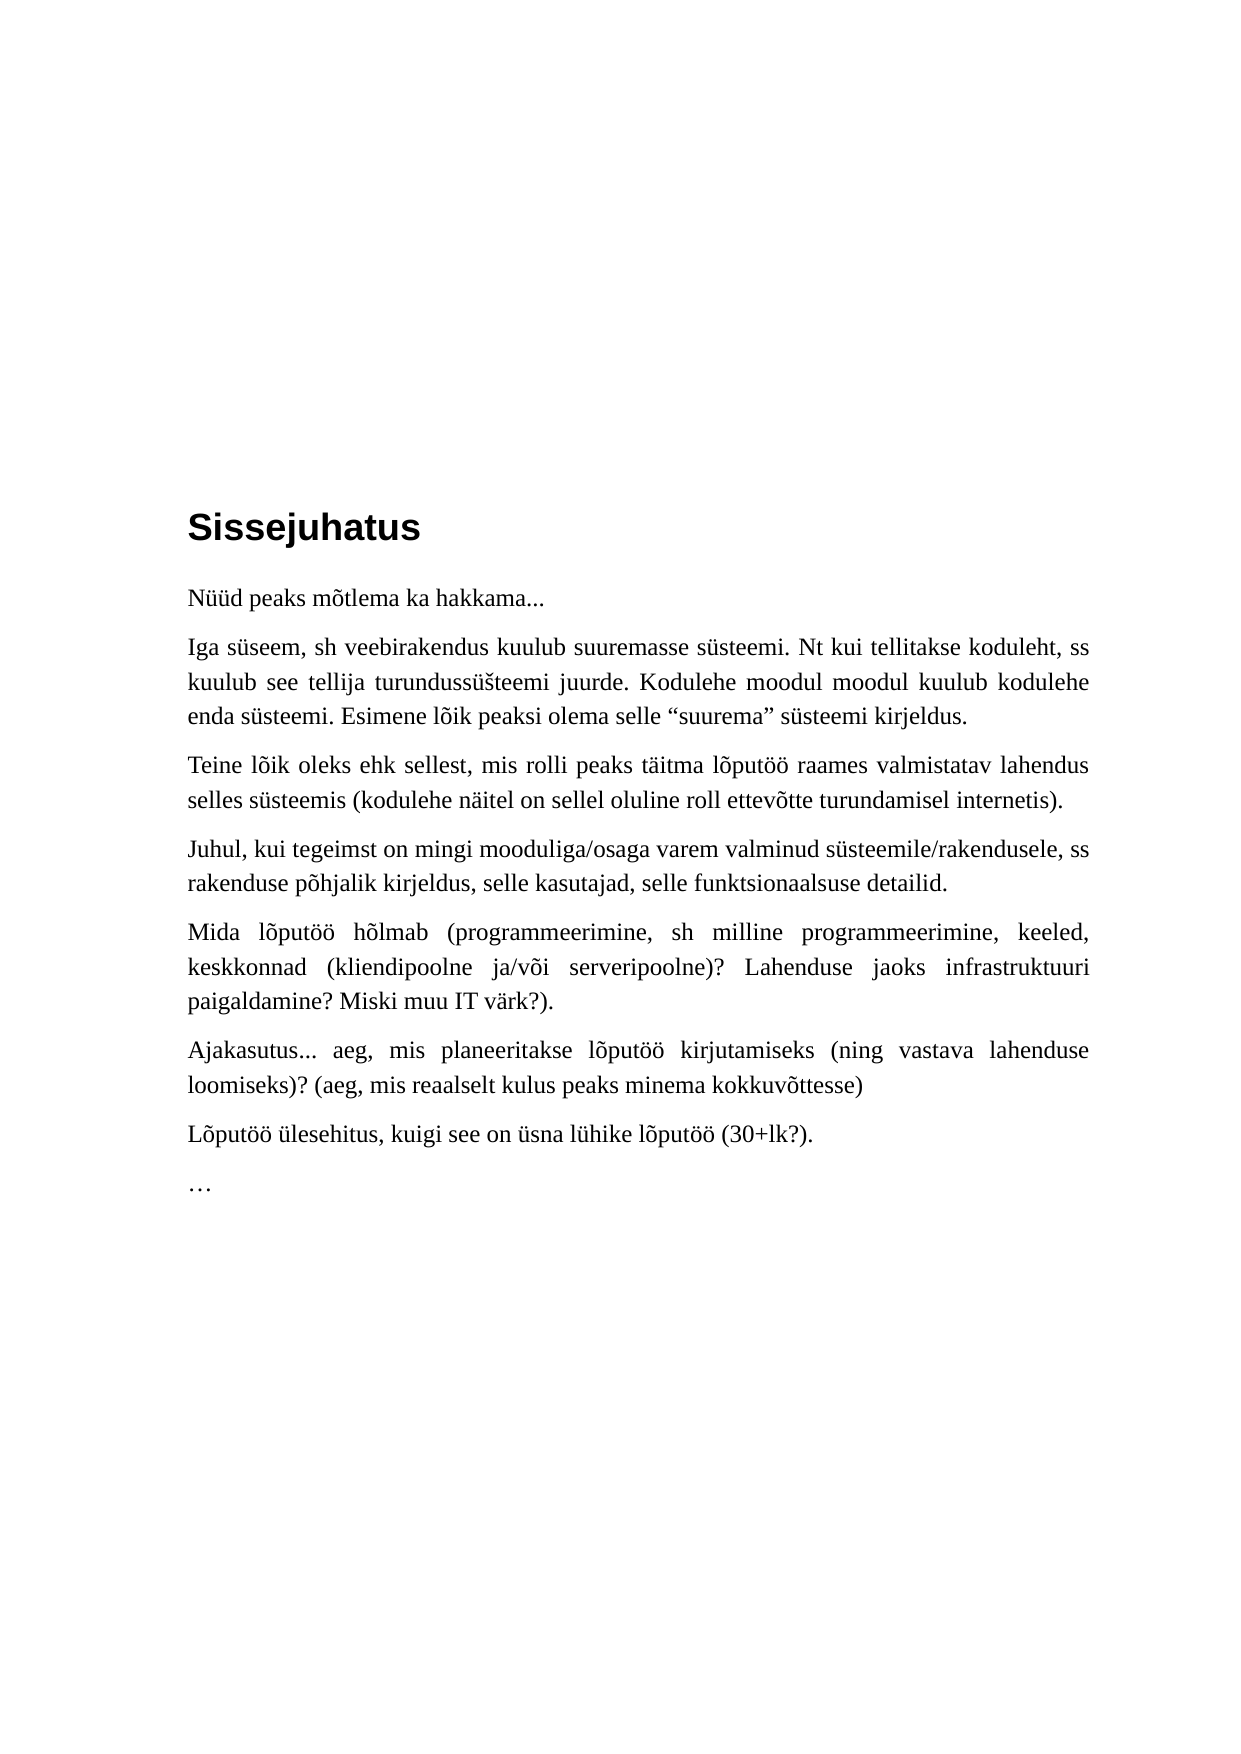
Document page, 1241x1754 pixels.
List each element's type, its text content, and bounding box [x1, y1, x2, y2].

text Iga süseem, sh veebirakendus kuulub suuremasse süsteemi. Nt kui tellitakse koduleht, ss kuulub see tellija turundussüšteemi juurde. Kodulehe moodul moodul kuulub kodulehe enda süsteemi. Esimene lõik peaksi olema selle “suurema” süsteemi kirjeldus. [187, 632, 1090, 730]
text Juhul, kui tegeimst on mingi mooduliga/osaga varem valminud süsteemile/rakendusele, ss rakenduse põhjalik kirjeldus, selle kasutajad, selle funktsionaalsuse detailid. [187, 834, 1090, 897]
text … [187, 1168, 1090, 1197]
subtitle Sissejuhatus [187, 505, 1090, 549]
text Teine lõik oleks ehk sellest, mis rolli peaks täitma lõputöö raames valmistatav lahendus selles süsteemis (kodulehe näitel on sellel oluline roll ettevõtte turundamisel internetis). [187, 750, 1090, 813]
text Mida lõputöö hõlmab (programmeerimine, sh milline programmeerimine, keeled, keskkonnad (kliendipoolne ja/või serveripoolne)? Lahenduse jaoks infrastruktuuri paigaldamine? Miski muu IT värk?). [187, 917, 1090, 1015]
text Nüüd peaks mõtlema ka hakkama... [187, 583, 1090, 612]
text Lõputöö ülesehitus, kuigi see on üsna lühike lõputöö (30+lk?). [187, 1119, 1090, 1148]
text Ajakasutus... aeg, mis planeeritakse lõputöö kirjutamiseks (ning vastava lahenduse loomiseks)? (aeg, mis reaalselt kulus peaks minema kokkuvõttesse) [187, 1035, 1090, 1098]
